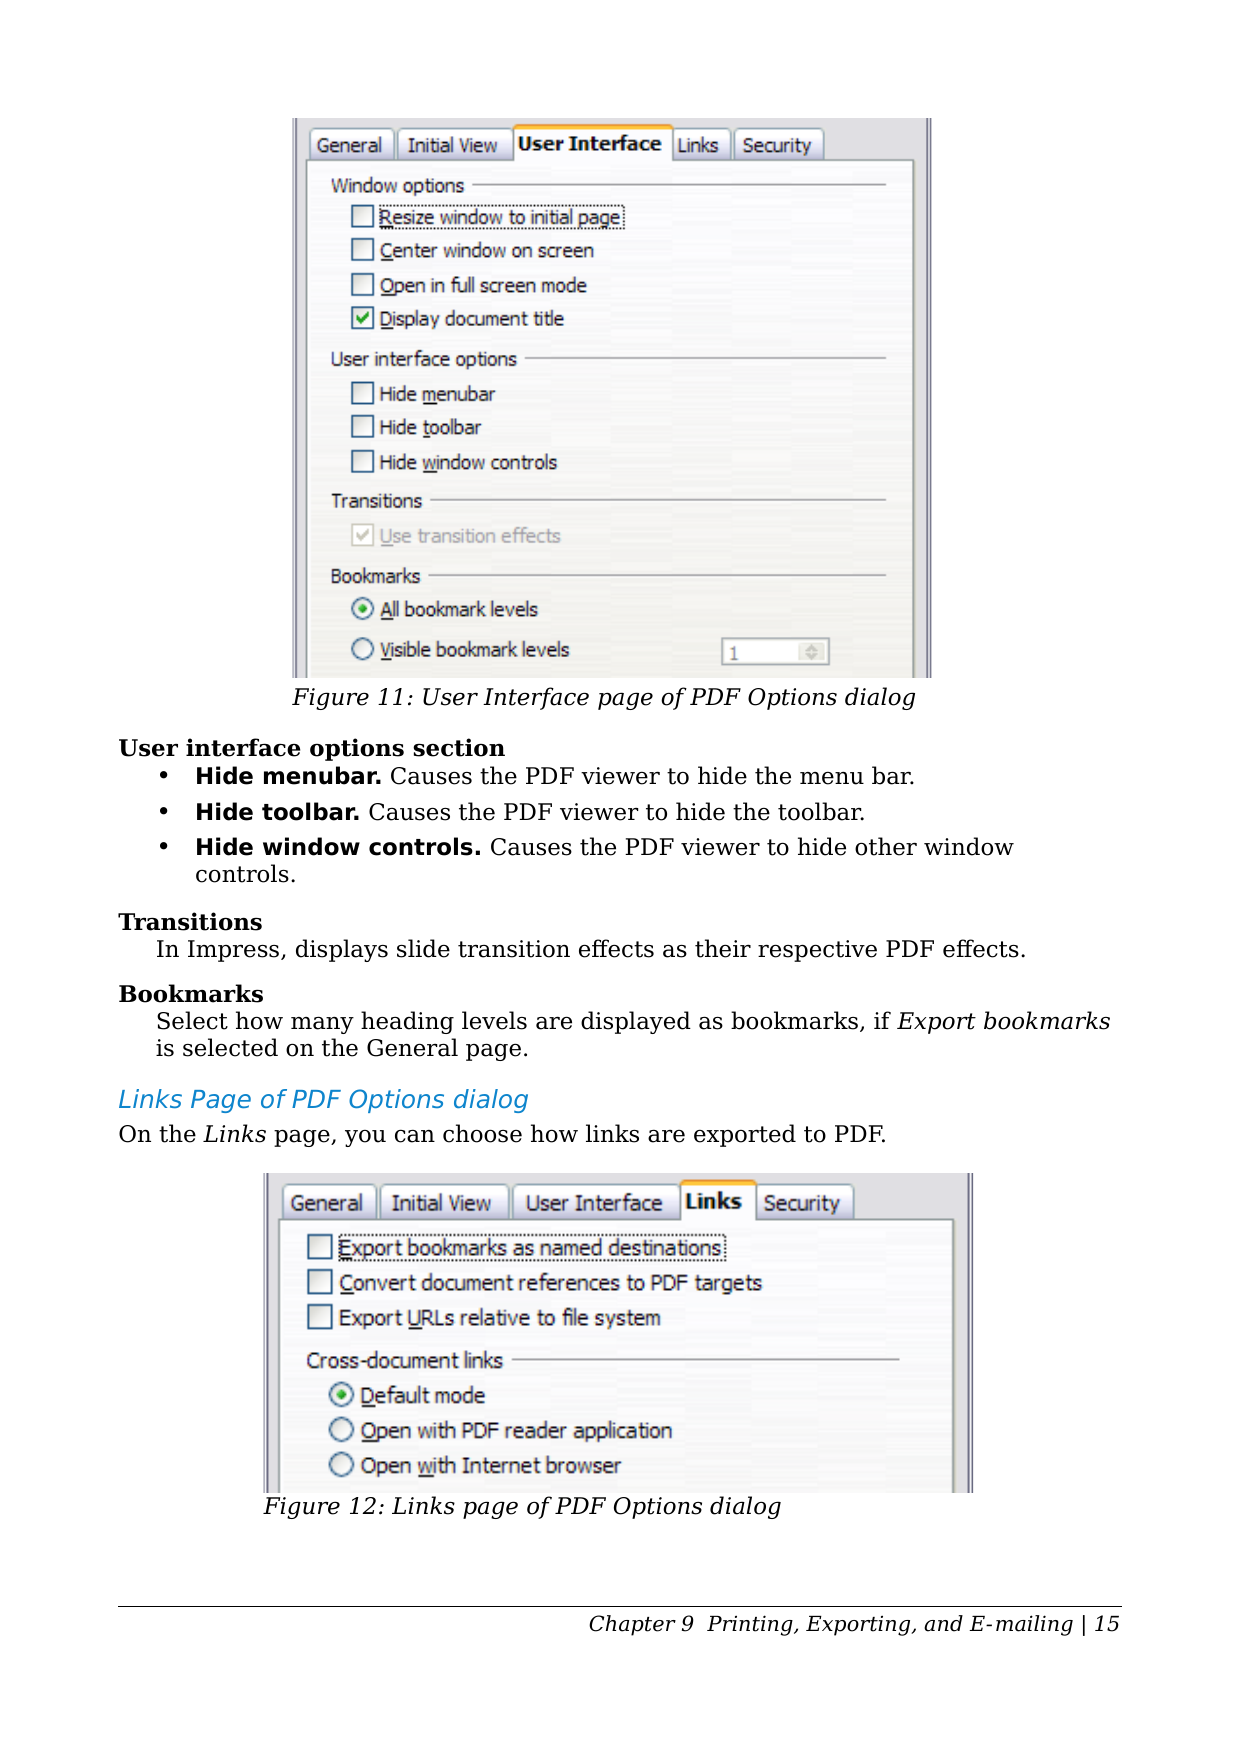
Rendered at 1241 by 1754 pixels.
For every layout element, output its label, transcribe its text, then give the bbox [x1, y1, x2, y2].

text Transitions [118, 909, 1122, 936]
picture [292, 118, 932, 678]
picture [263, 1173, 974, 1493]
list Hide toolbar. Causes the PDF viewer to hide the toolbar. [156, 797, 1122, 826]
text On the Links page, you can choose how links are exported to PDF. [118, 1121, 1122, 1148]
text Figure 11: User Interface page of PDF Options dialog [292, 684, 948, 711]
list Hide menubar. Causes the PDF viewer to hide the menu bar. [156, 761, 1122, 791]
list Hide window controls. Causes the PDF viewer to hide other window controls. [156, 832, 1122, 888]
text Select how many heading levels are displayed as bookmarks, if Export bookmarks is selected on the General page. [156, 1008, 1122, 1061]
text Bookmarks [118, 981, 1122, 1008]
subtitle Links Page of PDF Options dialog [118, 1086, 1122, 1115]
text In Impress, displays slide transition effects as their respective PDF effects. [156, 936, 1122, 963]
text Figure 12: Links page of PDF Options dialog [263, 1173, 977, 1519]
text User interface options section [118, 734, 1122, 761]
